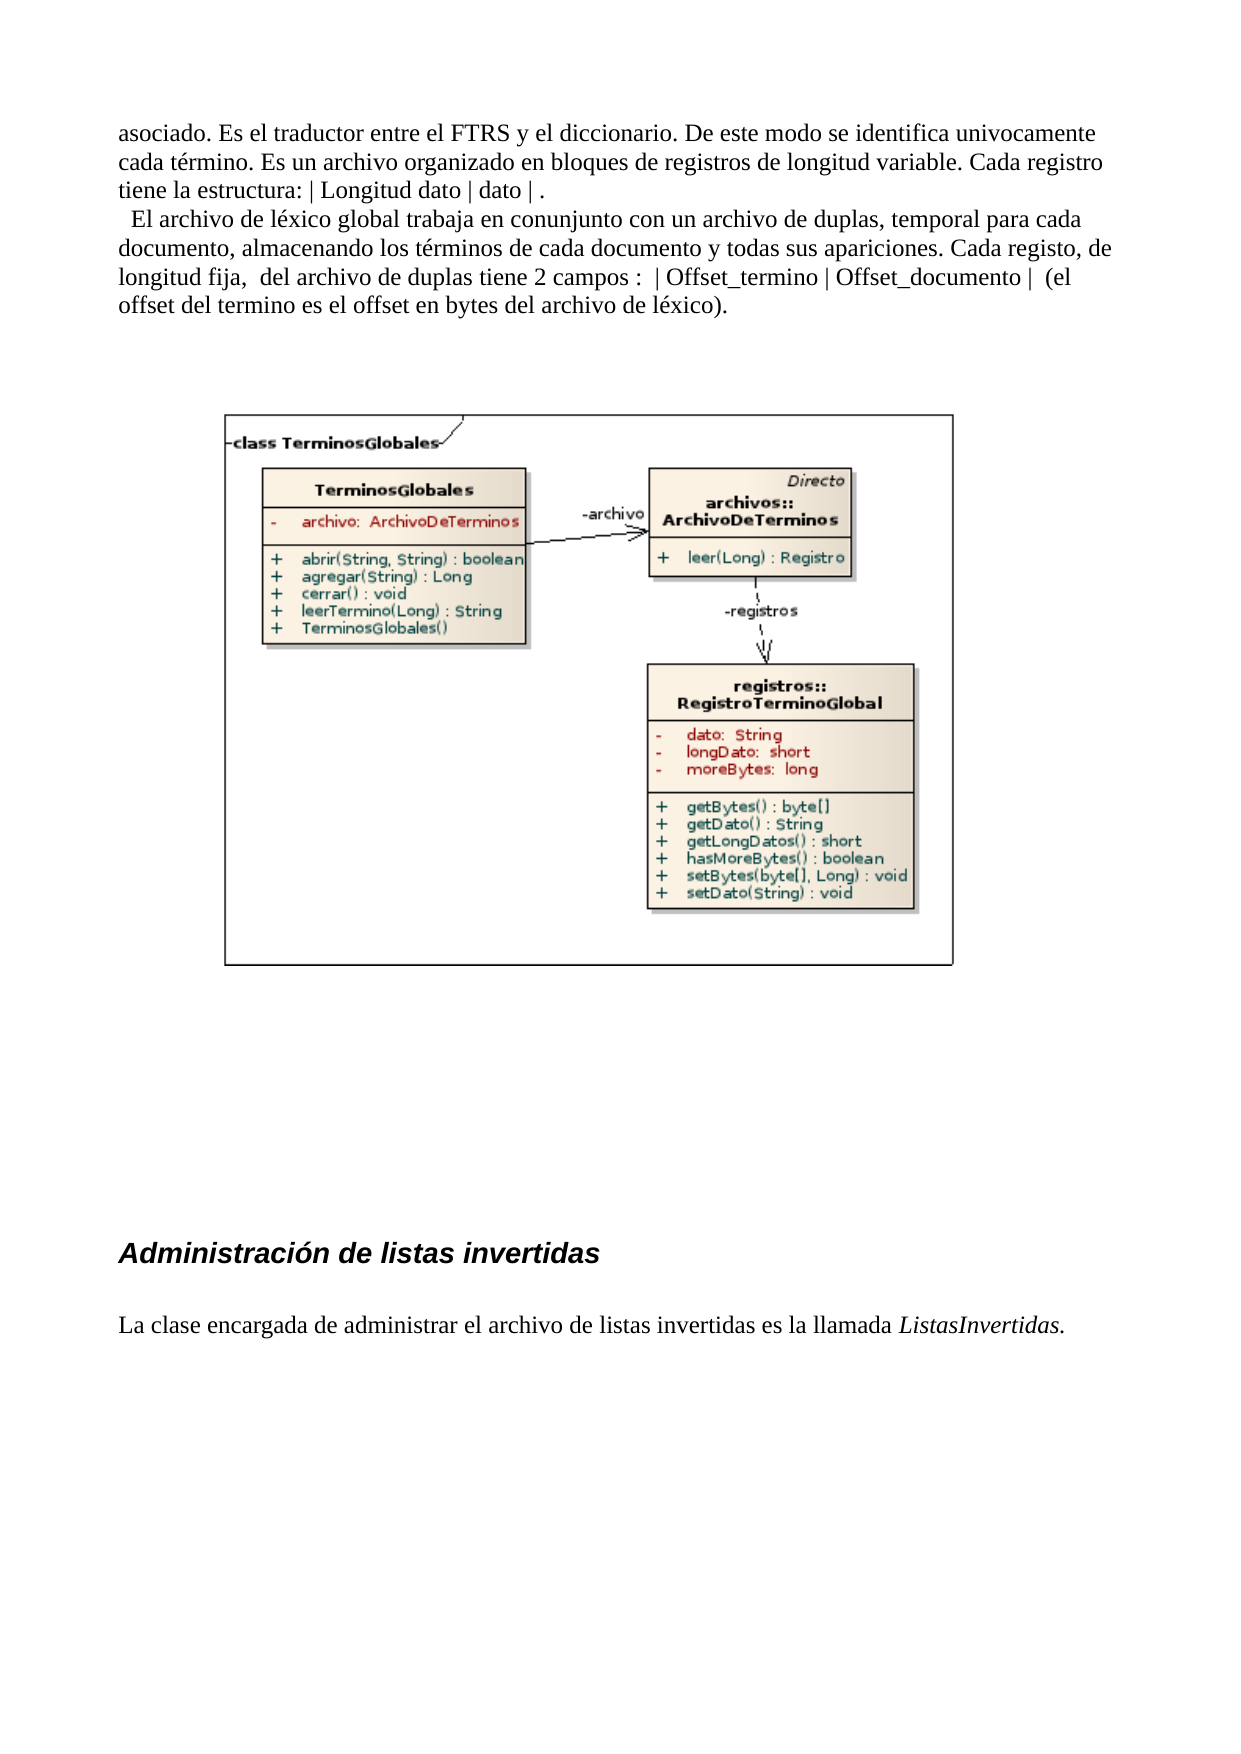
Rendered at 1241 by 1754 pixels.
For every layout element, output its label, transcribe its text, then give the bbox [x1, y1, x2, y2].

text El archivo de léxico global trabaja en conunjunto con un archivo de duplas, temporal para cada documento, almacenando los términos de cada documento y todas sus apariciones. Cada registo, de longitud fija, del archivo de duplas tiene 2 campos : | Offset_termino | Offset_documento | (el offset del termino es el offset en bytes del archivo de léxico). [118, 204, 1122, 319]
picture [223, 414, 954, 966]
text La clase encargada de administrar el archivo de listas invertidas es la llamada ListasInvertidas. [118, 1310, 1122, 1339]
text asociado. Es el traductor entre el FTRS y el diccionario. De este modo se identifica univocamente cada término. Es un archivo organizado en bloques de registros de longitud variable. Cada registro tiene la estructura: | Longitud dato | dato | . [118, 118, 1122, 204]
subtitle Administración de listas invertidas [118, 1236, 1122, 1269]
